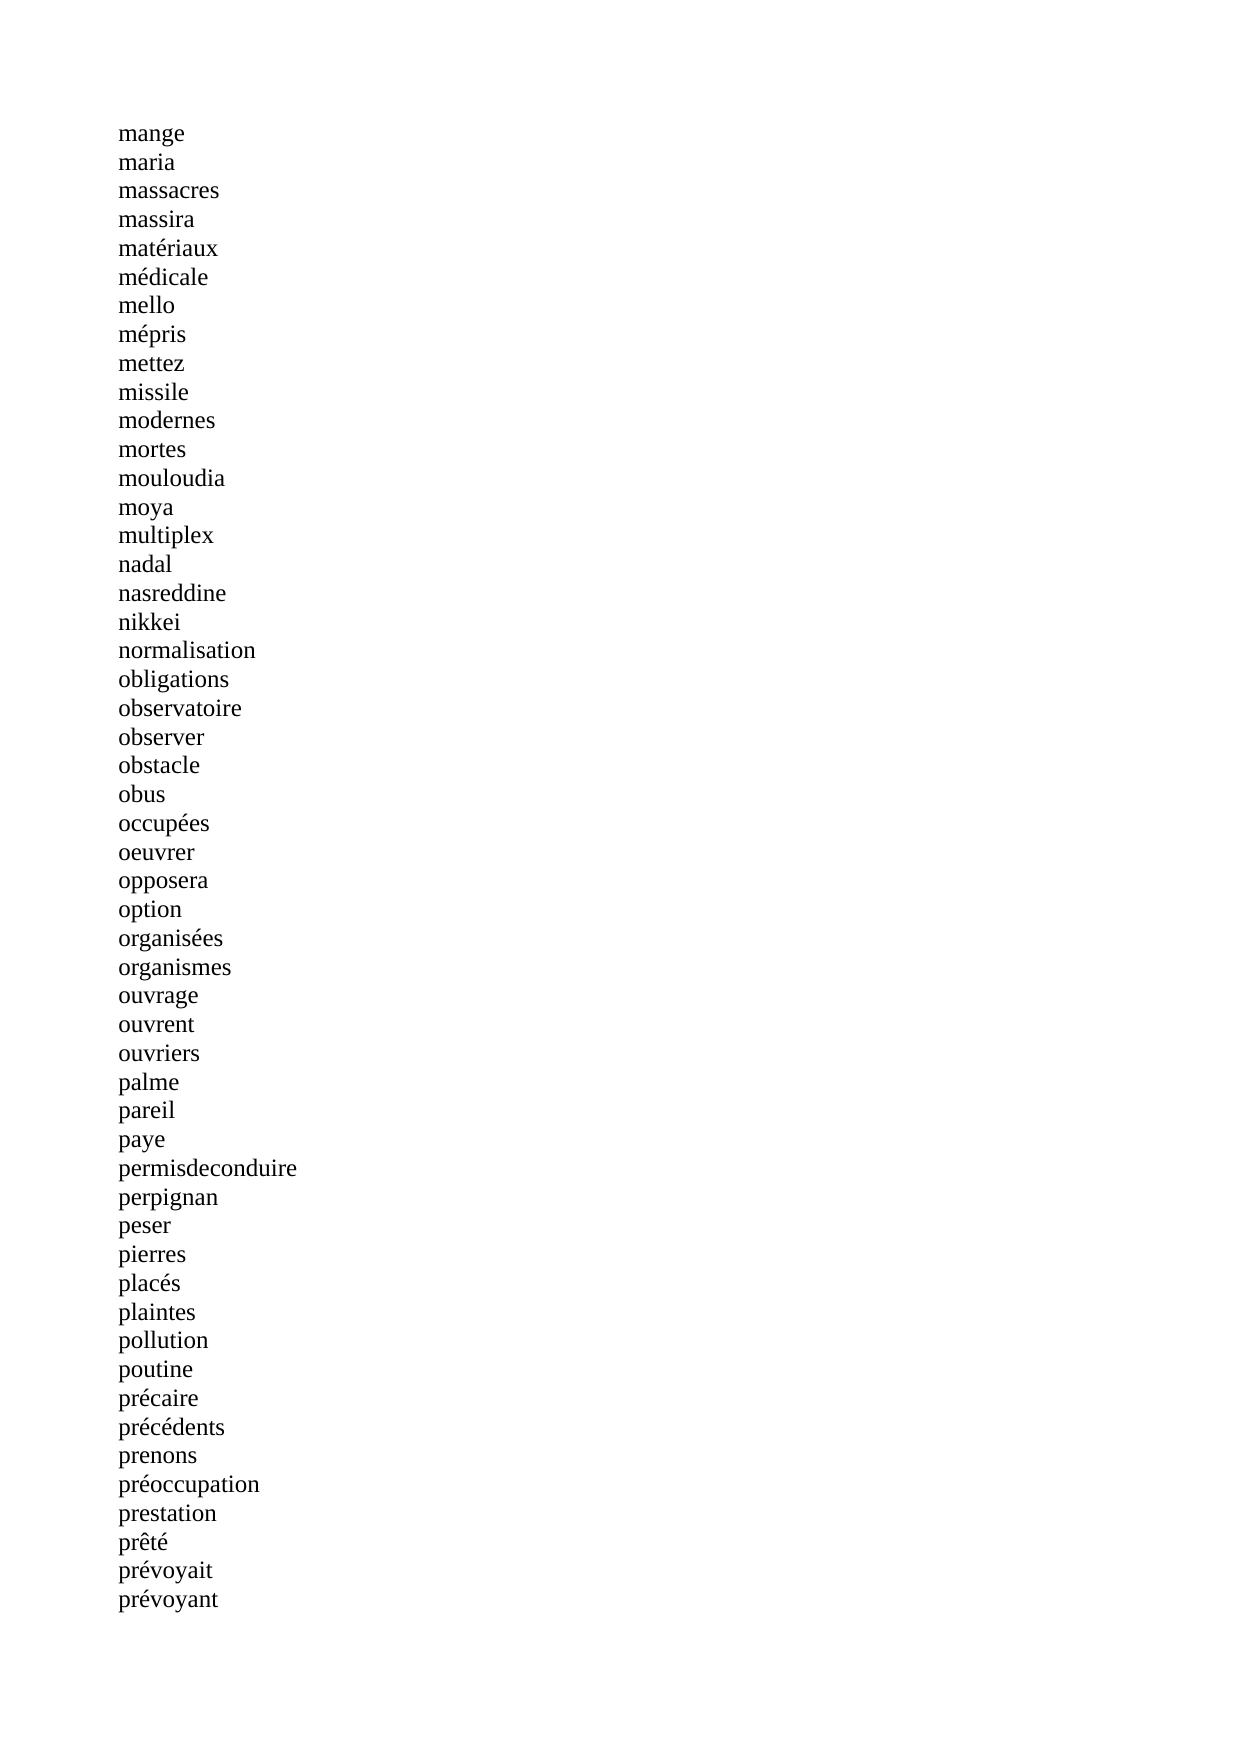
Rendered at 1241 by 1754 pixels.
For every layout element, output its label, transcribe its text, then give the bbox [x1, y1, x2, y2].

text peser [118, 1211, 1122, 1239]
text mello [118, 291, 1122, 319]
text prestation [118, 1498, 1122, 1527]
text normalisation [118, 636, 1122, 664]
text ouvrent [118, 1009, 1122, 1038]
text observatoire [118, 693, 1122, 722]
text occupées [118, 808, 1122, 837]
text moya [118, 492, 1122, 521]
text maria [118, 147, 1122, 176]
text prévoyant [118, 1584, 1122, 1613]
text mettez [118, 348, 1122, 377]
text précaire [118, 1383, 1122, 1412]
text massacres [118, 176, 1122, 204]
text oeuvrer [118, 837, 1122, 866]
text prenons [118, 1441, 1122, 1469]
text médicale [118, 262, 1122, 291]
text matériaux [118, 233, 1122, 262]
text obstacle [118, 751, 1122, 779]
text précédents [118, 1412, 1122, 1441]
text pierres [118, 1239, 1122, 1268]
text nikkei [118, 607, 1122, 636]
text plaintes [118, 1297, 1122, 1326]
text mouloudia [118, 463, 1122, 492]
text prévoyait [118, 1556, 1122, 1584]
text nadal [118, 549, 1122, 578]
text mépris [118, 319, 1122, 348]
text pollution [118, 1326, 1122, 1354]
text modernes [118, 406, 1122, 434]
text paye [118, 1124, 1122, 1153]
text placés [118, 1268, 1122, 1297]
text mange [118, 118, 1122, 147]
text organismes [118, 952, 1122, 981]
text observer [118, 722, 1122, 751]
text option [118, 894, 1122, 923]
text pareil [118, 1096, 1122, 1124]
text ouvrage [118, 981, 1122, 1009]
text préoccupation [118, 1469, 1122, 1498]
text multiplex [118, 521, 1122, 549]
text missile [118, 377, 1122, 406]
text obus [118, 779, 1122, 808]
text ouvriers [118, 1038, 1122, 1067]
text palme [118, 1067, 1122, 1096]
text perpignan [118, 1182, 1122, 1211]
text opposera [118, 866, 1122, 894]
text prêté [118, 1527, 1122, 1556]
text permisdeconduire [118, 1153, 1122, 1182]
text poutine [118, 1354, 1122, 1383]
text organisées [118, 923, 1122, 952]
text obligations [118, 664, 1122, 693]
text mortes [118, 434, 1122, 463]
text massira [118, 204, 1122, 233]
text nasreddine [118, 578, 1122, 607]
